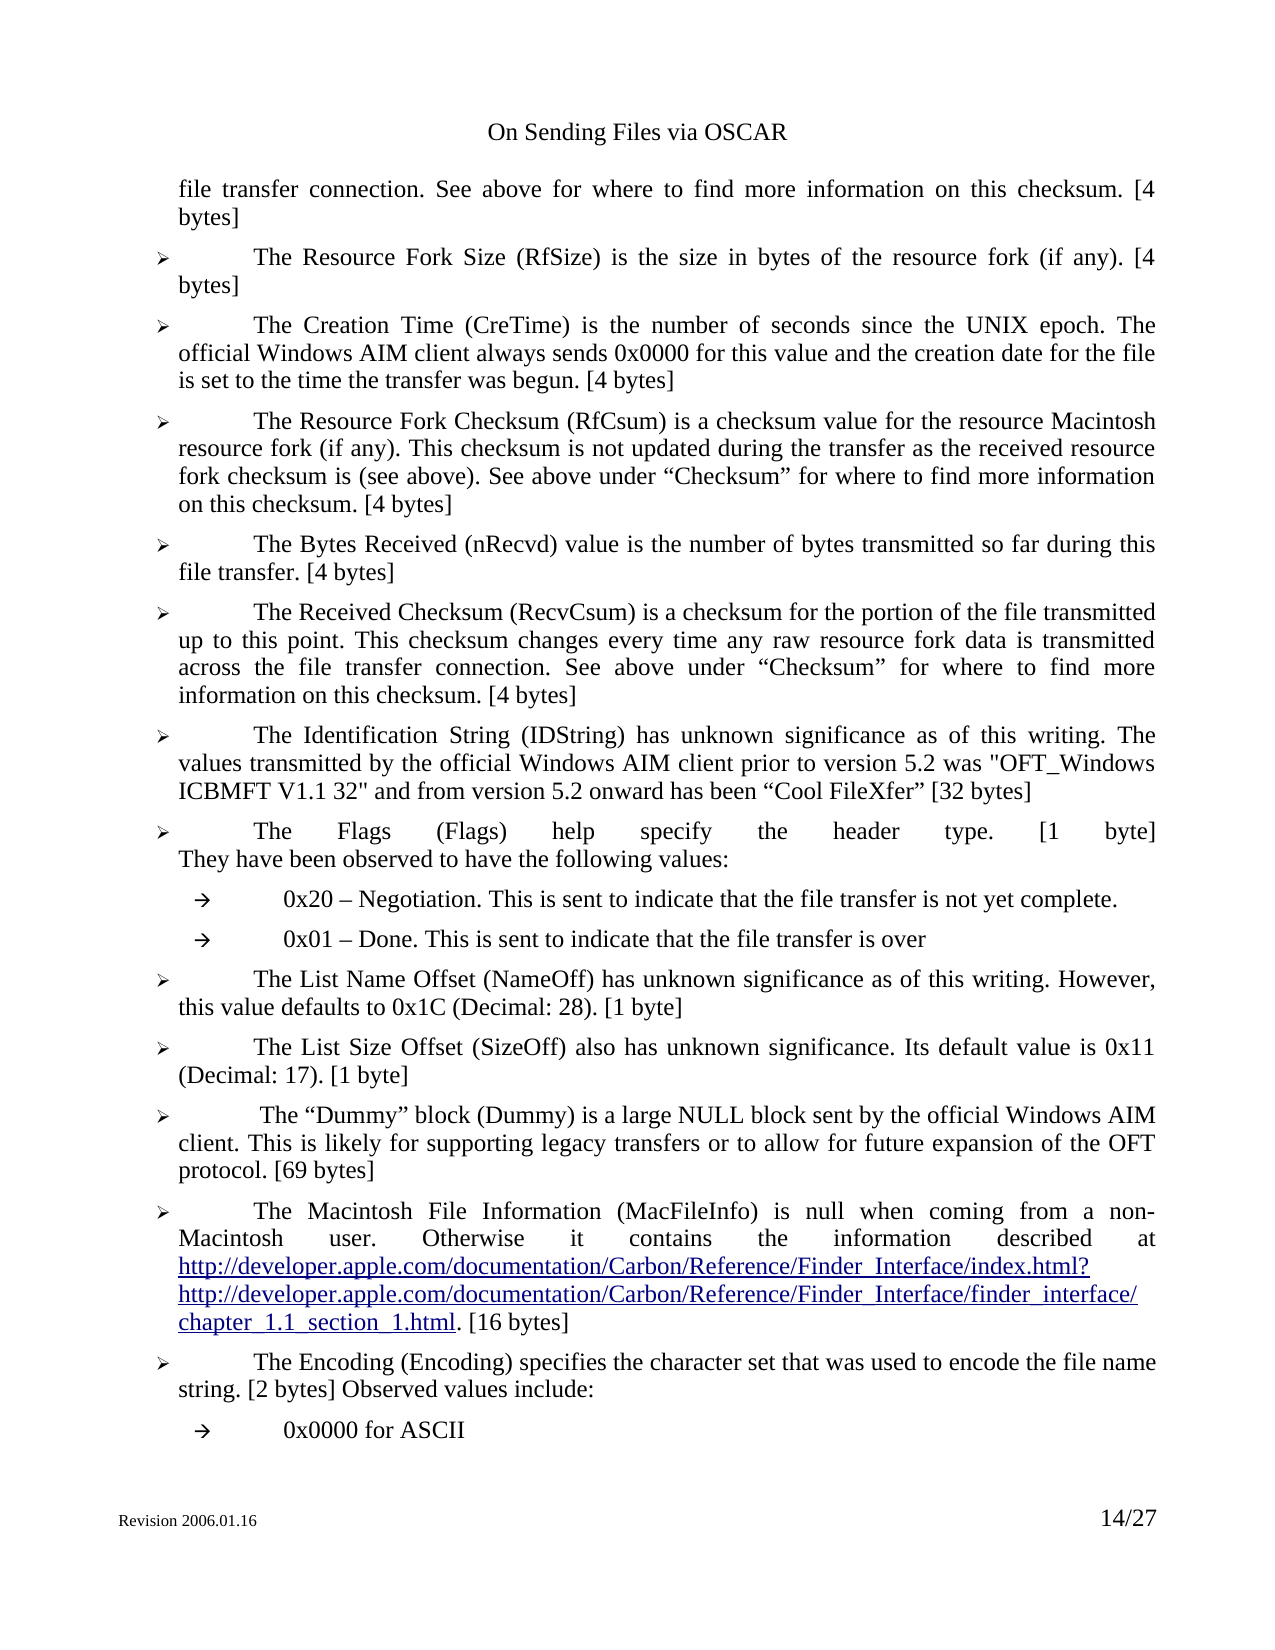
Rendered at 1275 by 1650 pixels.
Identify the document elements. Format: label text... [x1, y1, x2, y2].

list The List Name Offset (NameOff) has unknown significance as of this writing. However, this value defaults to 0x1C (Decimal: 28). [1 byte] [118, 965, 1157, 1021]
list The List Size Offset (SizeOff) also has unknown significance. Its default value is 0x11 (Decimal: 17). [1 byte] [118, 1033, 1157, 1089]
list The Resource Fork Checksum (RfCsum) is a checksum value for the resource Macintosh resource fork (if any). This checksum is not updated during the transfer as the received resource fork checksum is (see above). See above under “Checksum” for where to find more information on this checksum. [4 bytes] [118, 407, 1157, 518]
list file transfer connection. See above for where to find more information on this checksum. [4 bytes] [118, 175, 1157, 231]
list The Creation Time (CreTime) is the number of seconds since the UNIX epoch. The official Windows AIM client always sends 0x0000 for this value and the creation date for the file is set to the time the transfer was begun. [4 bytes] [118, 311, 1157, 394]
list The Macintosh File Information (MacFileInfo) is null when coming from a non-Macintosh user. Otherwise it contains the information described at http://developer.apple.com/documentation/Carbon/Reference/Finder_Interface/index.html?http://developer.apple.com/documentation/Carbon/Reference/Finder_Interface/finder_interface/chapter_1.1_section_1.html. [16 bytes] [118, 1197, 1157, 1335]
list 0x0000 for ASCII [118, 1416, 1157, 1443]
list The Bytes Received (nRecvd) value is the number of bytes transmitted so far during this file transfer. [4 bytes] [118, 530, 1157, 586]
list The Received Checksum (RecvCsum) is a checksum for the portion of the file transmitted up to this point. This checksum changes every time any raw resource fork data is transmitted across the file transfer connection. See above under “Checksum” for where to find more information on this checksum. [4 bytes] [118, 598, 1157, 709]
list The “Dummy” block (Dummy) is a large NULL block sent by the official Windows AIM client. This is likely for supporting legacy transfers or to allow for future expansion of the OFT protocol. [69 bytes] [118, 1101, 1157, 1184]
list The Resource Fork Size (RfSize) is the size in bytes of the resource fork (if any). [4 bytes] [118, 243, 1157, 299]
list The Flags (Flags) help specify the header type. [1 byte] They have been observed to have the following values: [118, 817, 1157, 872]
list The Encoding (Encoding) specifies the character set that was used to encode the file name string. [2 bytes] Observed values include: [118, 1348, 1157, 1403]
list 0x20 – Negotiation. This is sent to indicate that the file transfer is not yet complete. [118, 885, 1157, 913]
list 0x01 – Done. This is sent to indicate that the file transfer is over [118, 925, 1157, 953]
list The Identification String (IDString) has unknown significance as of this writing. The values transmitted by the official Windows AIM client prior to version 5.2 was "OFT_Windows ICBMFT V1.1 32" and from version 5.2 onward has been “Cool FileXfer” [32 bytes] [118, 721, 1157, 804]
